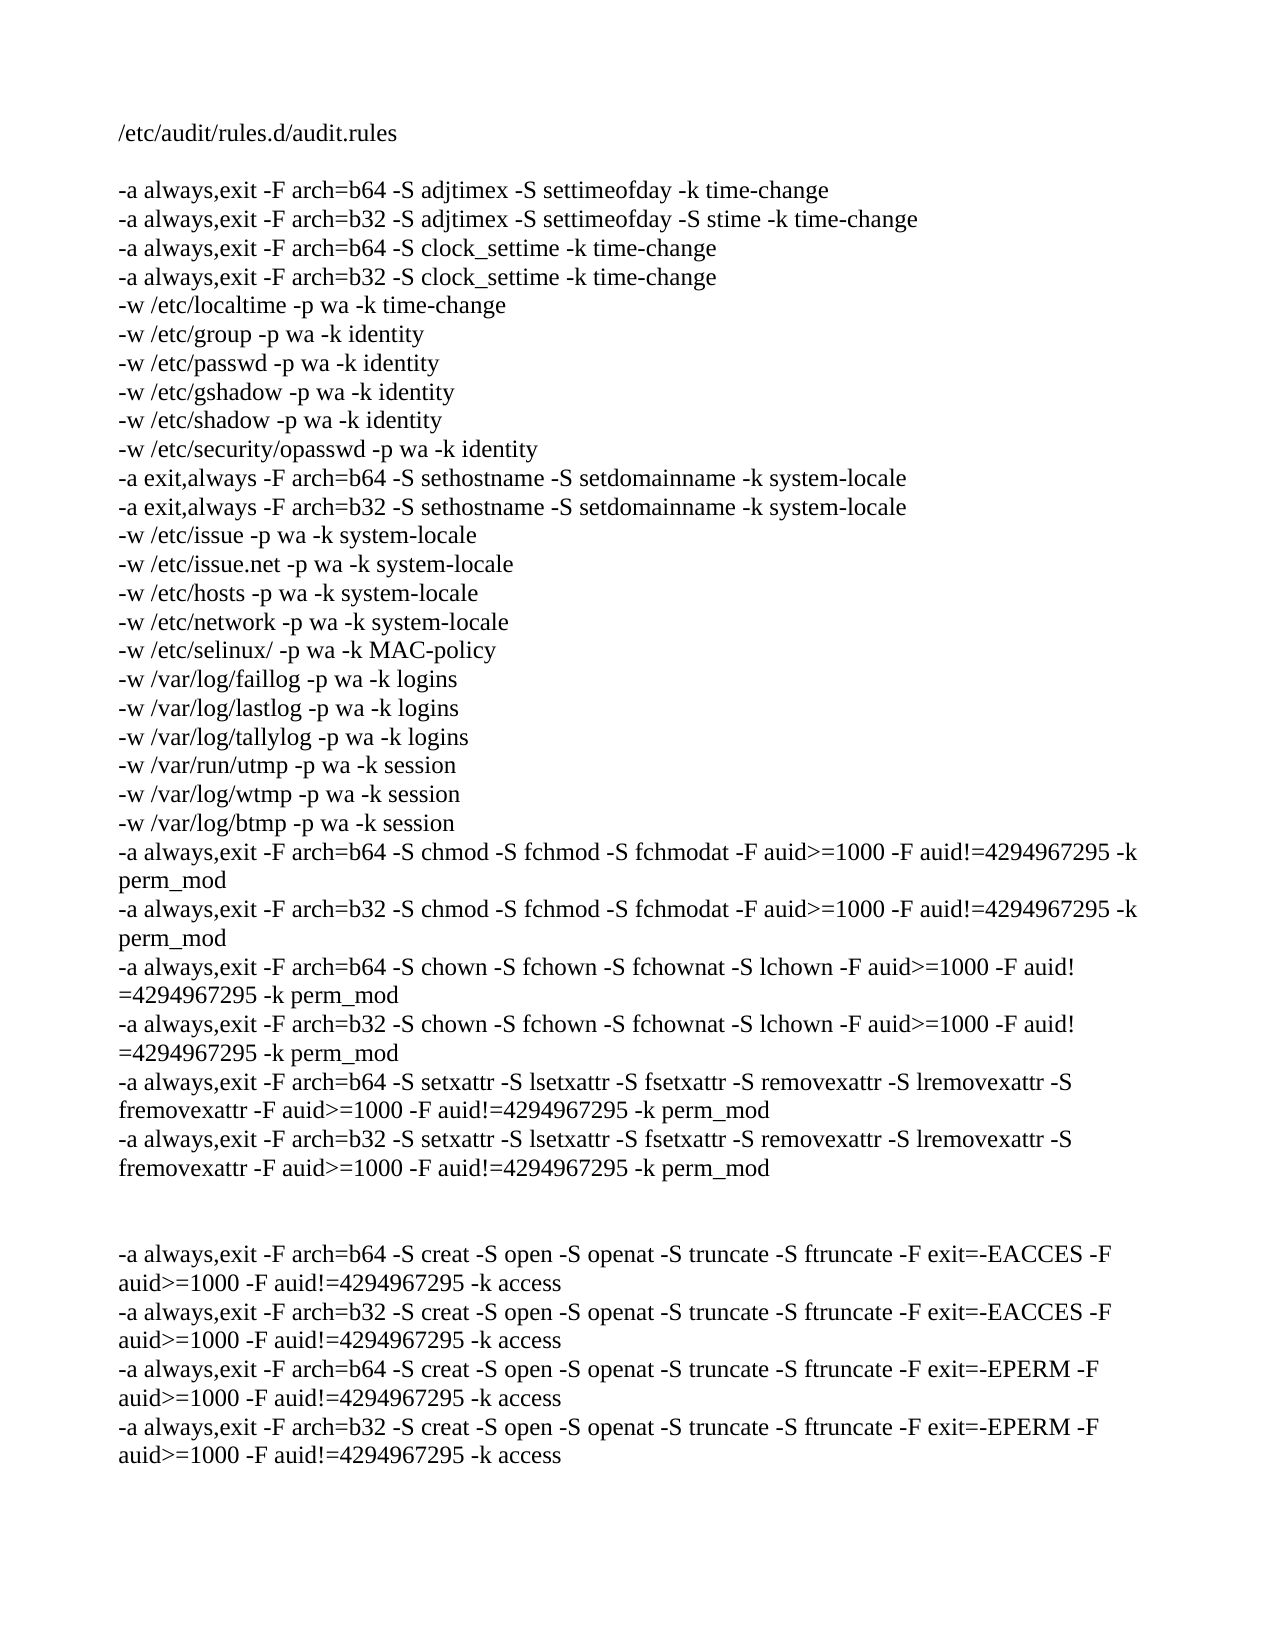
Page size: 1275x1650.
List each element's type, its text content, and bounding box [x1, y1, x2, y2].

text -w /etc/issue -p wa -k system-locale [118, 521, 1157, 549]
text -a always,exit -F arch=b64 -S setxattr -S lsetxattr -S fsetxattr -S removexattr -S lremovexattr -S fremovexattr -F auid>=1000 -F auid!=4294967295 -k perm_mod [118, 1067, 1157, 1124]
text -a always,exit -F arch=b32 -S clock_settime -k time-change [118, 262, 1157, 291]
text -a exit,always -F arch=b64 -S sethostname -S setdomainname -k system-locale [118, 463, 1157, 492]
text -w /var/log/faillog -p wa -k logins [118, 664, 1157, 693]
text -w /var/log/tallylog -p wa -k logins [118, 722, 1157, 751]
text -w /etc/selinux/ -p wa -k MAC-policy [118, 636, 1157, 664]
text -w /var/log/wtmp -p wa -k session [118, 779, 1157, 808]
text -a always,exit -F arch=b32 -S setxattr -S lsetxattr -S fsetxattr -S removexattr -S lremovexattr -S fremovexattr -F auid>=1000 -F auid!=4294967295 -k perm_mod [118, 1124, 1157, 1182]
text -a always,exit -F arch=b32 -S chown -S fchown -S fchownat -S lchown -F auid>=1000 -F auid!=4294967295 -k perm_mod [118, 1009, 1157, 1067]
text -w /var/run/utmp -p wa -k session [118, 751, 1157, 779]
text -a always,exit -F arch=b32 -S adjtimex -S settimeofday -S stime -k time-change [118, 204, 1157, 233]
text -a always,exit -F arch=b32 -S creat -S open -S openat -S truncate -S ftruncate -F exit=-EPERM -F auid>=1000 -F auid!=4294967295 -k access [118, 1412, 1157, 1469]
text /etc/audit/rules.d/audit.rules [118, 118, 1157, 147]
text -a always,exit -F arch=b64 -S chown -S fchown -S fchownat -S lchown -F auid>=1000 -F auid!=4294967295 -k perm_mod [118, 952, 1157, 1009]
text -w /etc/network -p wa -k system-locale [118, 607, 1157, 636]
text -w /etc/localtime -p wa -k time-change [118, 291, 1157, 319]
text -w /var/log/lastlog -p wa -k logins [118, 693, 1157, 722]
text -a exit,always -F arch=b32 -S sethostname -S setdomainname -k system-locale [118, 492, 1157, 521]
text -a always,exit -F arch=b64 -S creat -S open -S openat -S truncate -S ftruncate -F exit=-EACCES -F auid>=1000 -F auid!=4294967295 -k access [118, 1239, 1157, 1297]
text -w /etc/passwd -p wa -k identity [118, 348, 1157, 377]
text -a always,exit -F arch=b32 -S creat -S open -S openat -S truncate -S ftruncate -F exit=-EACCES -F auid>=1000 -F auid!=4294967295 -k access [118, 1297, 1157, 1354]
text -w /var/log/btmp -p wa -k session [118, 808, 1157, 837]
text -w /etc/gshadow -p wa -k identity [118, 377, 1157, 406]
text -a always,exit -F arch=b64 -S chmod -S fchmod -S fchmodat -F auid>=1000 -F auid!=4294967295 -k perm_mod [118, 837, 1157, 894]
text -w /etc/group -p wa -k identity [118, 319, 1157, 348]
text -a always,exit -F arch=b32 -S chmod -S fchmod -S fchmodat -F auid>=1000 -F auid!=4294967295 -k perm_mod [118, 894, 1157, 952]
text -w /etc/issue.net -p wa -k system-locale [118, 549, 1157, 578]
text -a always,exit -F arch=b64 -S clock_settime -k time-change [118, 233, 1157, 262]
text -w /etc/hosts -p wa -k system-locale [118, 578, 1157, 607]
text -a always,exit -F arch=b64 -S adjtimex -S settimeofday -k time-change [118, 176, 1157, 204]
text -a always,exit -F arch=b64 -S creat -S open -S openat -S truncate -S ftruncate -F exit=-EPERM -F auid>=1000 -F auid!=4294967295 -k access [118, 1354, 1157, 1412]
text -w /etc/shadow -p wa -k identity [118, 406, 1157, 434]
text -w /etc/security/opasswd -p wa -k identity [118, 434, 1157, 463]
